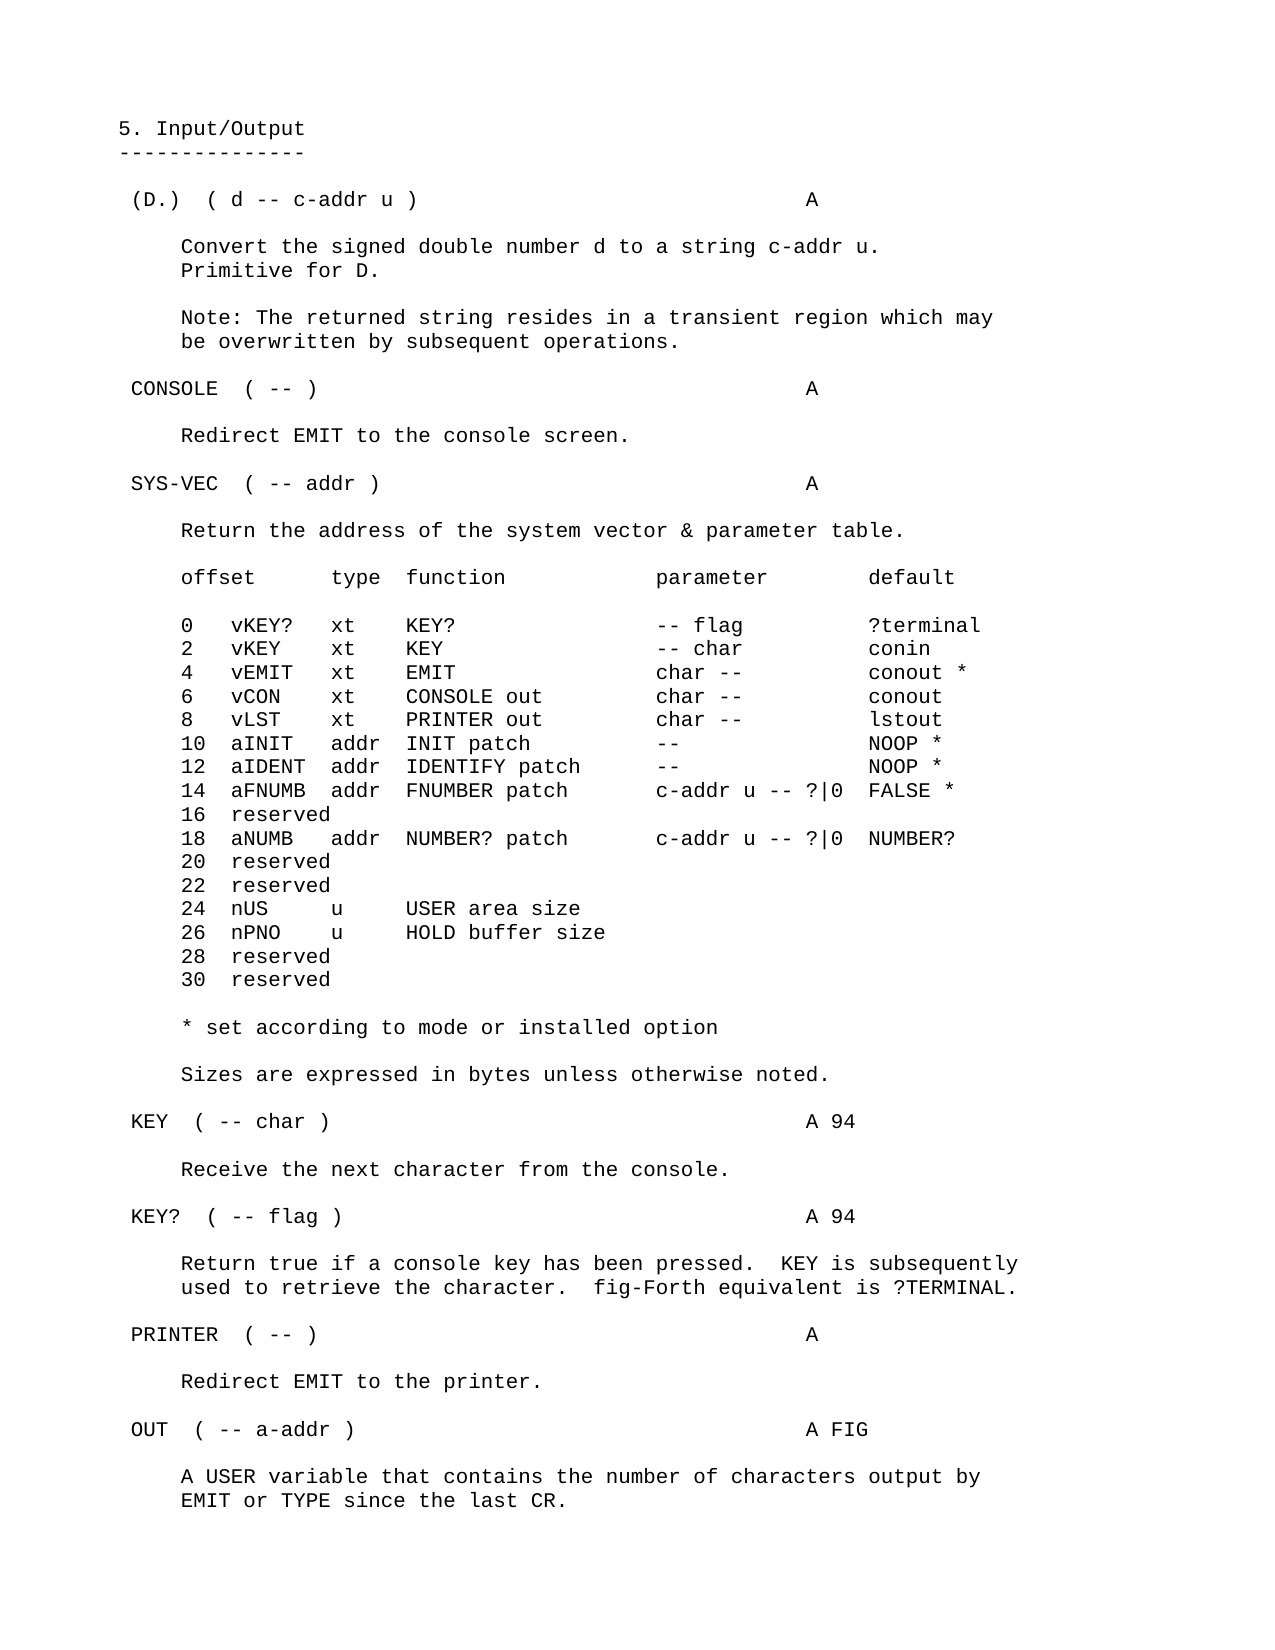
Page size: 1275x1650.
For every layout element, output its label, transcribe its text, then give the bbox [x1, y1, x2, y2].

text Redirect EMIT to the printer. [118, 1371, 1157, 1395]
text Redirect EMIT to the console screen. [118, 426, 1157, 449]
text 5. Input/Output [118, 118, 1157, 142]
text * set according to mode or installed option [118, 1017, 1157, 1040]
text OUT ( -- a-addr ) A FIG [118, 1419, 1157, 1442]
text SYS-VEC ( -- addr ) A [118, 473, 1157, 496]
text KEY? ( -- flag ) A 94 [118, 1206, 1157, 1229]
text PRINTER ( -- ) A [118, 1324, 1157, 1348]
text 16 reserved [118, 804, 1157, 827]
text 24 nUS u USER area size [118, 898, 1157, 922]
text 2 vKEY xt KEY -- char conin [118, 638, 1157, 662]
text Note: The returned string resides in a transient region which may [118, 307, 1157, 331]
text 28 reserved [118, 946, 1157, 969]
text 20 reserved [118, 851, 1157, 875]
text CONSOLE ( -- ) A [118, 378, 1157, 402]
text KEY ( -- char ) A 94 [118, 1111, 1157, 1135]
text be overwritten by subsequent operations. [118, 331, 1157, 354]
text used to retrieve the character. fig-Forth equivalent is ?TERMINAL. [118, 1277, 1157, 1300]
text 8 vLST xt PRINTER out char -- lstout [118, 709, 1157, 733]
text 30 reserved [118, 969, 1157, 993]
text 14 aFNUMB addr FNUMBER patch c-addr u -- ?|0 FALSE * [118, 780, 1157, 804]
text 0 vKEY? xt KEY? -- flag ?terminal [118, 615, 1157, 638]
text Primitive for D. [118, 260, 1157, 284]
text 4 vEMIT xt EMIT char -- conout * [118, 662, 1157, 686]
text 12 aIDENT addr IDENTIFY patch -- NOOP * [118, 757, 1157, 780]
text (D.) ( d -- c-addr u ) A [118, 189, 1157, 213]
text Receive the next character from the console. [118, 1158, 1157, 1182]
text --------------- [118, 142, 1157, 165]
text 10 aINIT addr INIT patch -- NOOP * [118, 733, 1157, 757]
text Convert the signed double number d to a string c-addr u. [118, 236, 1157, 260]
text 18 aNUMB addr NUMBER? patch c-addr u -- ?|0 NUMBER? [118, 827, 1157, 851]
text A USER variable that contains the number of characters output by [118, 1466, 1157, 1489]
text 22 reserved [118, 875, 1157, 898]
text Sizes are expressed in bytes unless otherwise noted. [118, 1064, 1157, 1088]
text 6 vCON xt CONSOLE out char -- conout [118, 686, 1157, 709]
text Return true if a console key has been pressed. KEY is subsequently [118, 1253, 1157, 1277]
text EMIT or TYPE since the last CR. [118, 1489, 1157, 1513]
text Return the address of the system vector & parameter table. [118, 520, 1157, 544]
text 26 nPNO u HOLD buffer size [118, 922, 1157, 946]
text offset type function parameter default [118, 567, 1157, 591]
